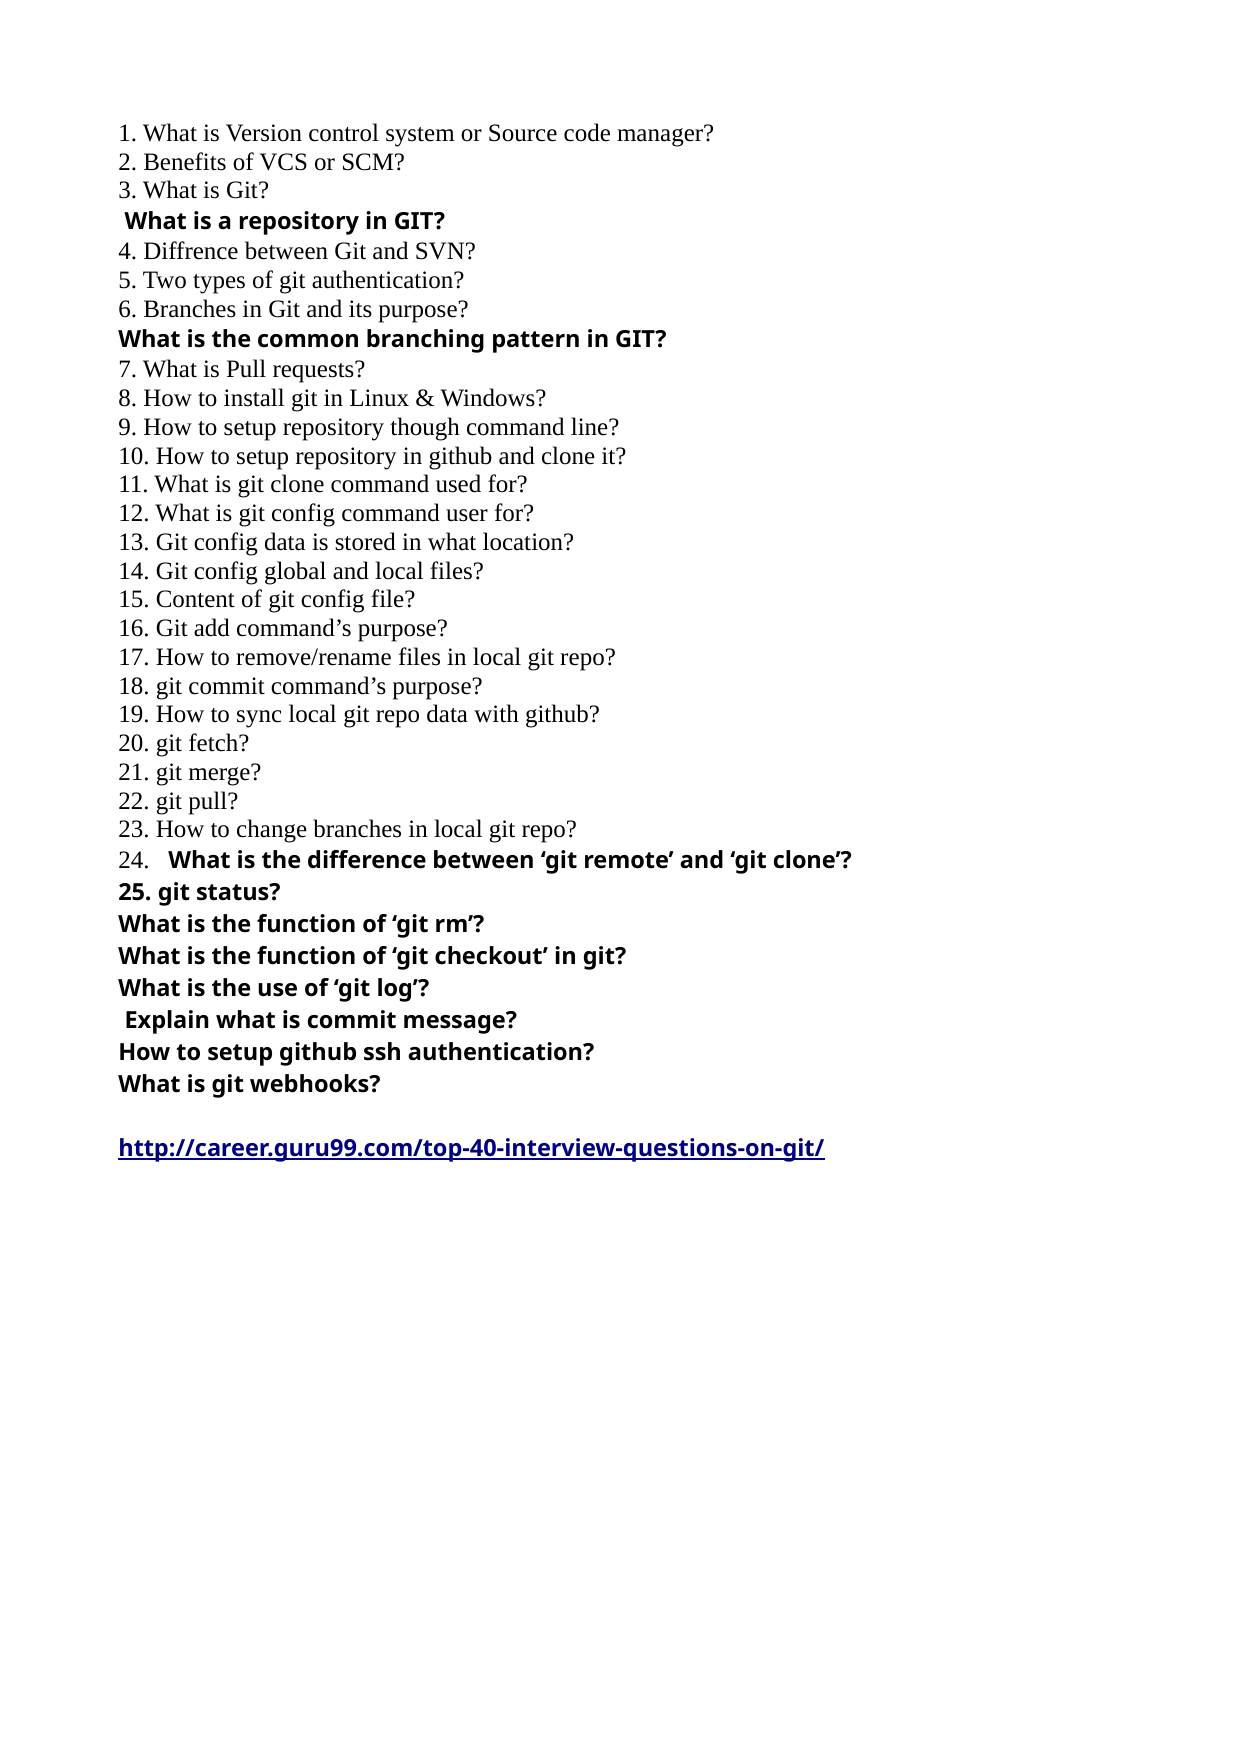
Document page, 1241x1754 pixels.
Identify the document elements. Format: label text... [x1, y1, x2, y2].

text 17. How to remove/rename files in local git repo? [118, 642, 1122, 671]
text What is the use of ‘git log’? [118, 971, 1122, 1003]
text Explain what is commit message? [118, 1003, 1122, 1035]
text 10. How to setup repository in github and clone it? [118, 441, 1122, 469]
text http://career.guru99.com/top-40-interview-questions-on-git/ [118, 1131, 1122, 1163]
text 25. git status? [118, 875, 1122, 907]
text 20. git fetch? [118, 728, 1122, 757]
text 5. Two types of git authentication? [118, 265, 1122, 294]
text 14. Git config global and local files? [118, 556, 1122, 584]
text 21. git merge? [118, 757, 1122, 786]
text 22. git pull? [118, 786, 1122, 814]
text What is the common branching pattern in GIT? [118, 323, 1122, 354]
text 3. What is Git? [118, 176, 1122, 204]
text 12. What is git config command user for? [118, 498, 1122, 527]
text 19. How to sync local git repo data with github? [118, 699, 1122, 728]
text What is git webhooks? [118, 1067, 1122, 1099]
text 4. Diffrence between Git and SVN? [118, 236, 1122, 265]
text 18. git commit command’s purpose? [118, 671, 1122, 699]
text What is the function of ‘git rm’? [118, 907, 1122, 939]
text 7. What is Pull requests? [118, 354, 1122, 383]
text What is the function of ‘git checkout’ in git? [118, 939, 1122, 971]
text 6. Branches in Git and its purpose? [118, 294, 1122, 323]
text 1. What is Version control system or Source code manager? [118, 118, 1122, 147]
text 23. How to change branches in local git repo? [118, 814, 1122, 843]
text 9. How to setup repository though command line? [118, 412, 1122, 441]
text 2. Benefits of VCS or SCM? [118, 147, 1122, 176]
text 24. What is the difference between ‘git remote’ and ‘git clone’? [118, 843, 1122, 875]
text How to setup github ssh authentication? [118, 1035, 1122, 1067]
text What is a repository in GIT? [118, 204, 1122, 236]
text 13. Git config data is stored in what location? [118, 527, 1122, 556]
text 8. How to install git in Linux & Windows? [118, 383, 1122, 412]
text 11. What is git clone command used for? [118, 469, 1122, 498]
text 15. Content of git config file? [118, 584, 1122, 613]
text 16. Git add command’s purpose? [118, 613, 1122, 642]
